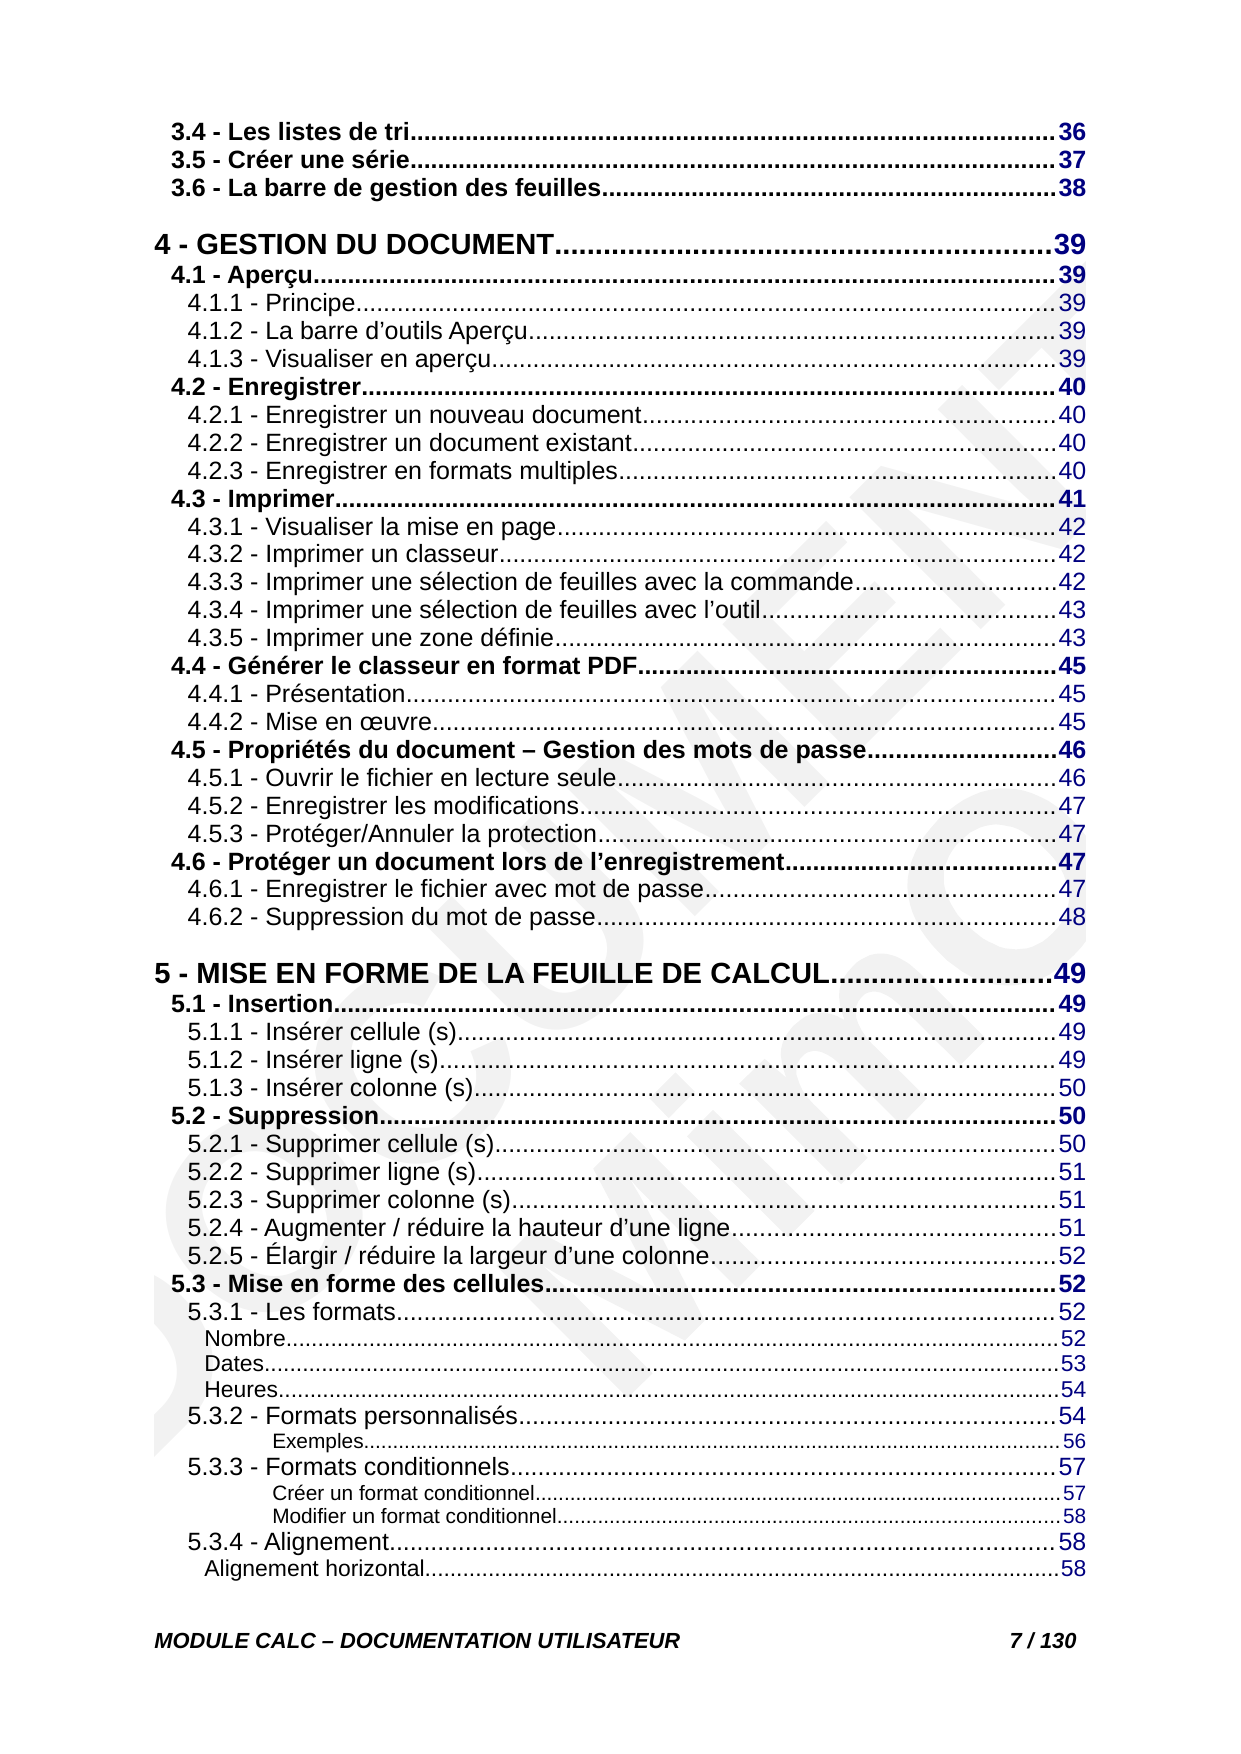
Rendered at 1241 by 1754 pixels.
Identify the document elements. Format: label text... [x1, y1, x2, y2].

text 5.2.4 - Augmenter / réduire la hauteur d’une ligne 51 [187, 1213, 1086, 1241]
text 4.6 - Protéger un document lors de l’enregistrement 47 [171, 847, 1086, 875]
text 5.2.1 - Supprimer cellule (s) 50 [187, 1130, 1086, 1158]
text 4.3.2 - Imprimer un classeur 42 [187, 540, 1086, 568]
text Dates 53 [204, 1351, 1086, 1376]
text 5.2.2 - Supprimer ligne (s) 51 [187, 1158, 1086, 1186]
text 3.5 - Créer une série 37 [171, 146, 1086, 174]
text 4.5.1 - Ouvrir le fichier en lecture seule 46 [187, 763, 1086, 791]
text 4.3 - Imprimer 41 [171, 484, 1086, 512]
text 4.2.1 - Enregistrer un nouveau document 40 [187, 401, 1086, 428]
text 4 - Gestion du document 39 [154, 228, 1086, 260]
text 4.4 - Générer le classeur en format PDF 45 [171, 652, 1086, 680]
text Exemples 56 [272, 1430, 1086, 1453]
text 4.3.1 - Visualiser la mise en page 42 [187, 512, 1086, 540]
text 4.5 - Propriétés du document – Gestion des mots de passe 46 [171, 736, 1086, 763]
text 5.3.4 - Alignement 58 [187, 1528, 1086, 1556]
text Nombre 52 [204, 1325, 1086, 1351]
text 4.1.3 - Visualiser en aperçu 39 [187, 345, 1086, 373]
text 5.3.3 - Formats conditionnels 57 [187, 1453, 1086, 1481]
text 3.6 - La barre de gestion des feuilles 38 [171, 174, 1086, 202]
text 4.1.1 - Principe 39 [187, 289, 1086, 317]
text 4.3.5 - Imprimer une zone définie 43 [187, 624, 1086, 652]
text 4.1.2 - La barre d’outils Aperçu 39 [187, 317, 1086, 345]
text 4.6.1 - Enregistrer le fichier avec mot de passe 47 [187, 875, 1086, 903]
text Heures 54 [204, 1376, 1086, 1402]
text 5.2.5 - Élargir / réduire la largeur d’une colonne 52 [187, 1241, 1086, 1269]
text 5.2 - Suppression 50 [171, 1102, 1086, 1130]
text 5.1.2 - Insérer ligne (s) 49 [187, 1046, 1086, 1074]
text 4.2.3 - Enregistrer en formats multiples 40 [187, 456, 1086, 484]
text 5.3.2 - Formats personnalisés 54 [187, 1402, 1086, 1430]
text 4.2 - Enregistrer 40 [171, 373, 1086, 401]
text 4.1 - Aperçu 39 [171, 261, 1086, 289]
text 4.4.2 - Mise en œuvre 45 [187, 708, 1086, 736]
text 5.1.1 - Insérer cellule (s) 49 [187, 1018, 1086, 1046]
text 4.3.3 - Imprimer une sélection de feuilles avec la commande 42 [187, 568, 1086, 596]
text 3.4 - Les listes de tri 36 [171, 118, 1086, 146]
text 5.3.1 - Les formats 52 [187, 1297, 1086, 1325]
text 5.2.3 - Supprimer colonne (s) 51 [187, 1186, 1086, 1213]
text Créer un format conditionnel 57 [272, 1481, 1086, 1504]
text 5 - Mise en forme de la feuille de calcul 49 [154, 957, 1086, 989]
text 4.2.2 - Enregistrer un document existant 40 [187, 428, 1086, 456]
text 5.1.3 - Insérer colonne (s) 50 [187, 1074, 1086, 1102]
text 4.6.2 - Suppression du mot de passe 48 [187, 903, 1086, 931]
text 4.4.1 - Présentation 45 [187, 680, 1086, 708]
text 4.3.4 - Imprimer une sélection de feuilles avec l’outil 43 [187, 596, 1086, 624]
text Alignement horizontal 58 [204, 1556, 1086, 1581]
text 5.1 - Insertion 49 [171, 990, 1086, 1018]
text 4.5.2 - Enregistrer les modifications 47 [187, 791, 1086, 819]
text 4.5.3 - Protéger/Annuler la protection 47 [187, 819, 1086, 847]
text Modifier un format conditionnel 58 [272, 1504, 1086, 1528]
text 5.3 - Mise en forme des cellules 52 [171, 1269, 1086, 1297]
